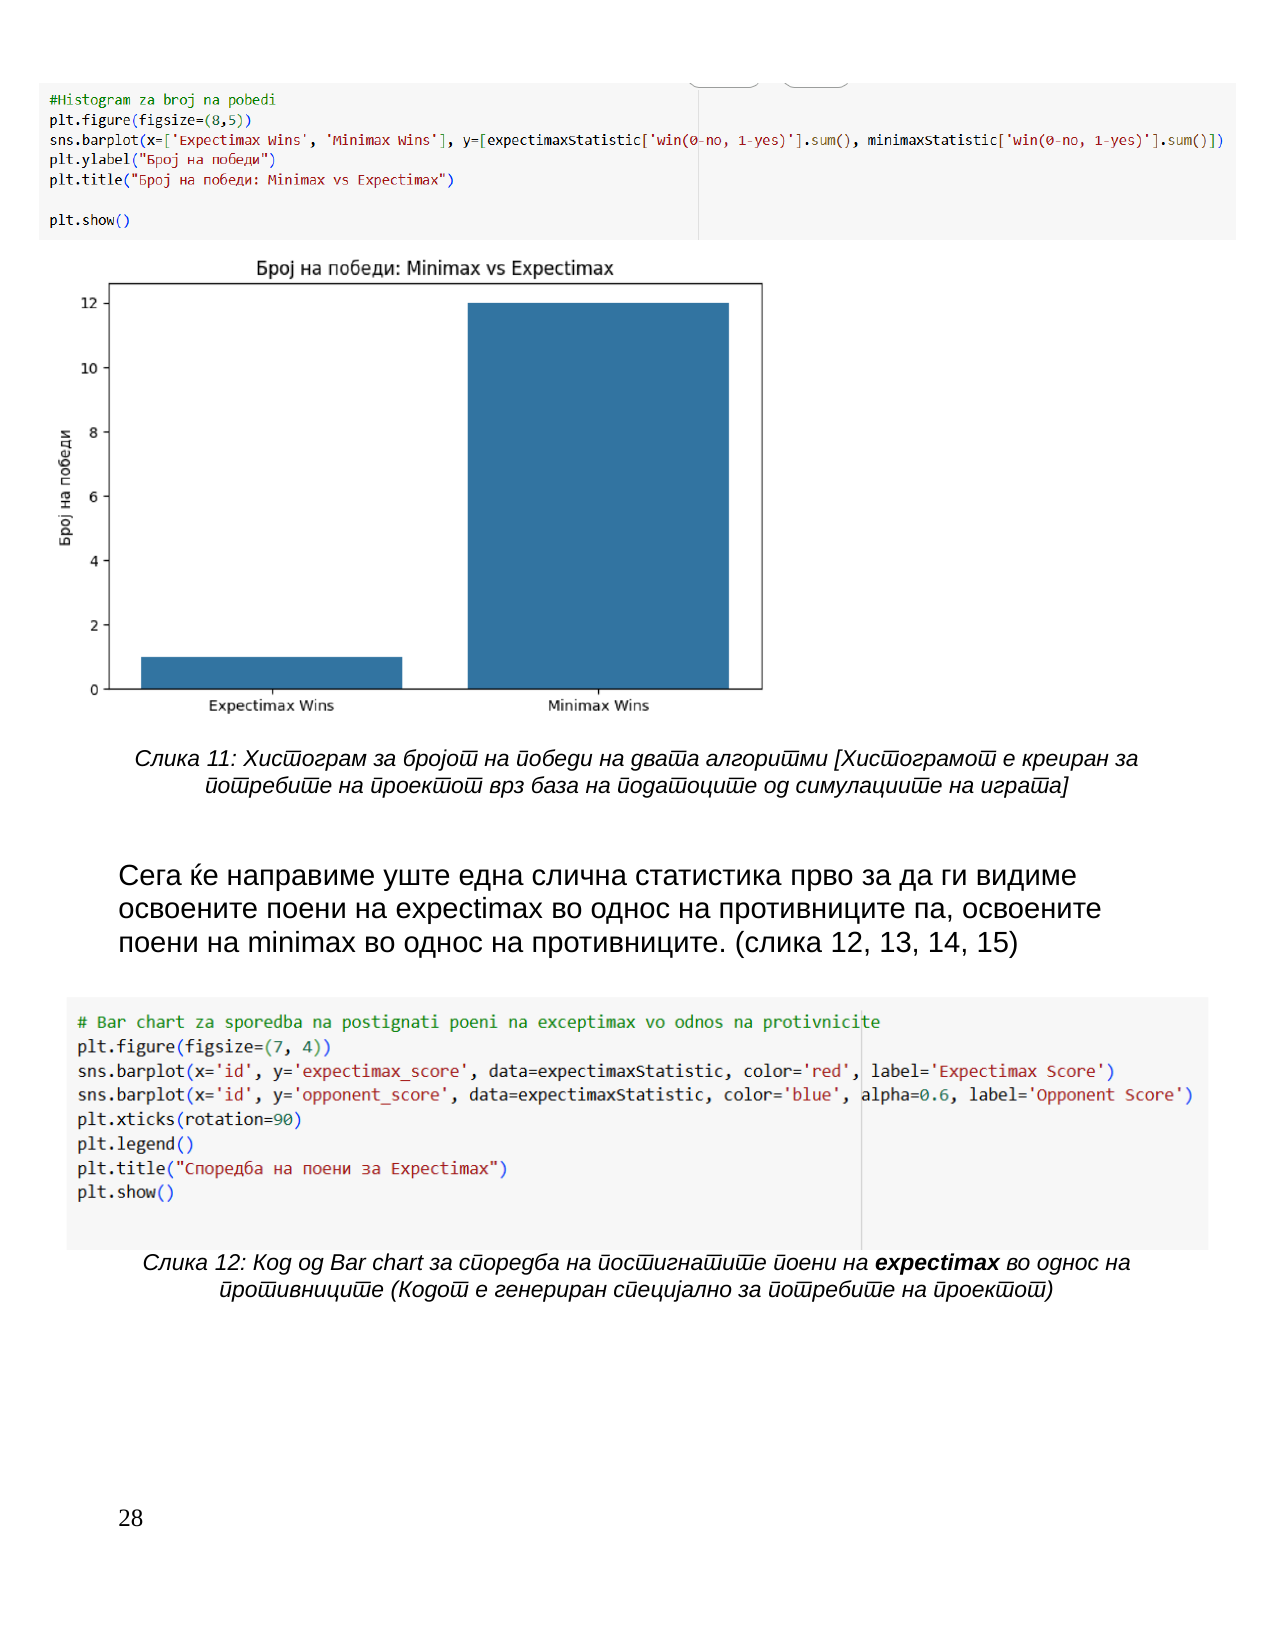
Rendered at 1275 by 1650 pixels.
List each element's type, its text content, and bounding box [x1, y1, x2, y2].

text Слика 11: Хистограм за бројот на победи на двата алгоритми [Хистограмот е креиран за потребите на проектот врз база на податоците од симулациите на играта] [118, 746, 1157, 798]
picture [66, 992, 1209, 1250]
text Сега ќе направиме уште една слична статистика прво за да ги видиме освоените поени на expectimax во однос на противниците па, освоените поени на minimax во однос на противниците. (слика 12, 13, 14, 15) [118, 858, 1157, 958]
picture [39, 83, 1236, 746]
text Слика 12: Код од Bar chart за споредба на постигнатите поени на expectimax во однос на противниците (Кодот е генериран специјално за потребите на проектот) [118, 1250, 1157, 1302]
